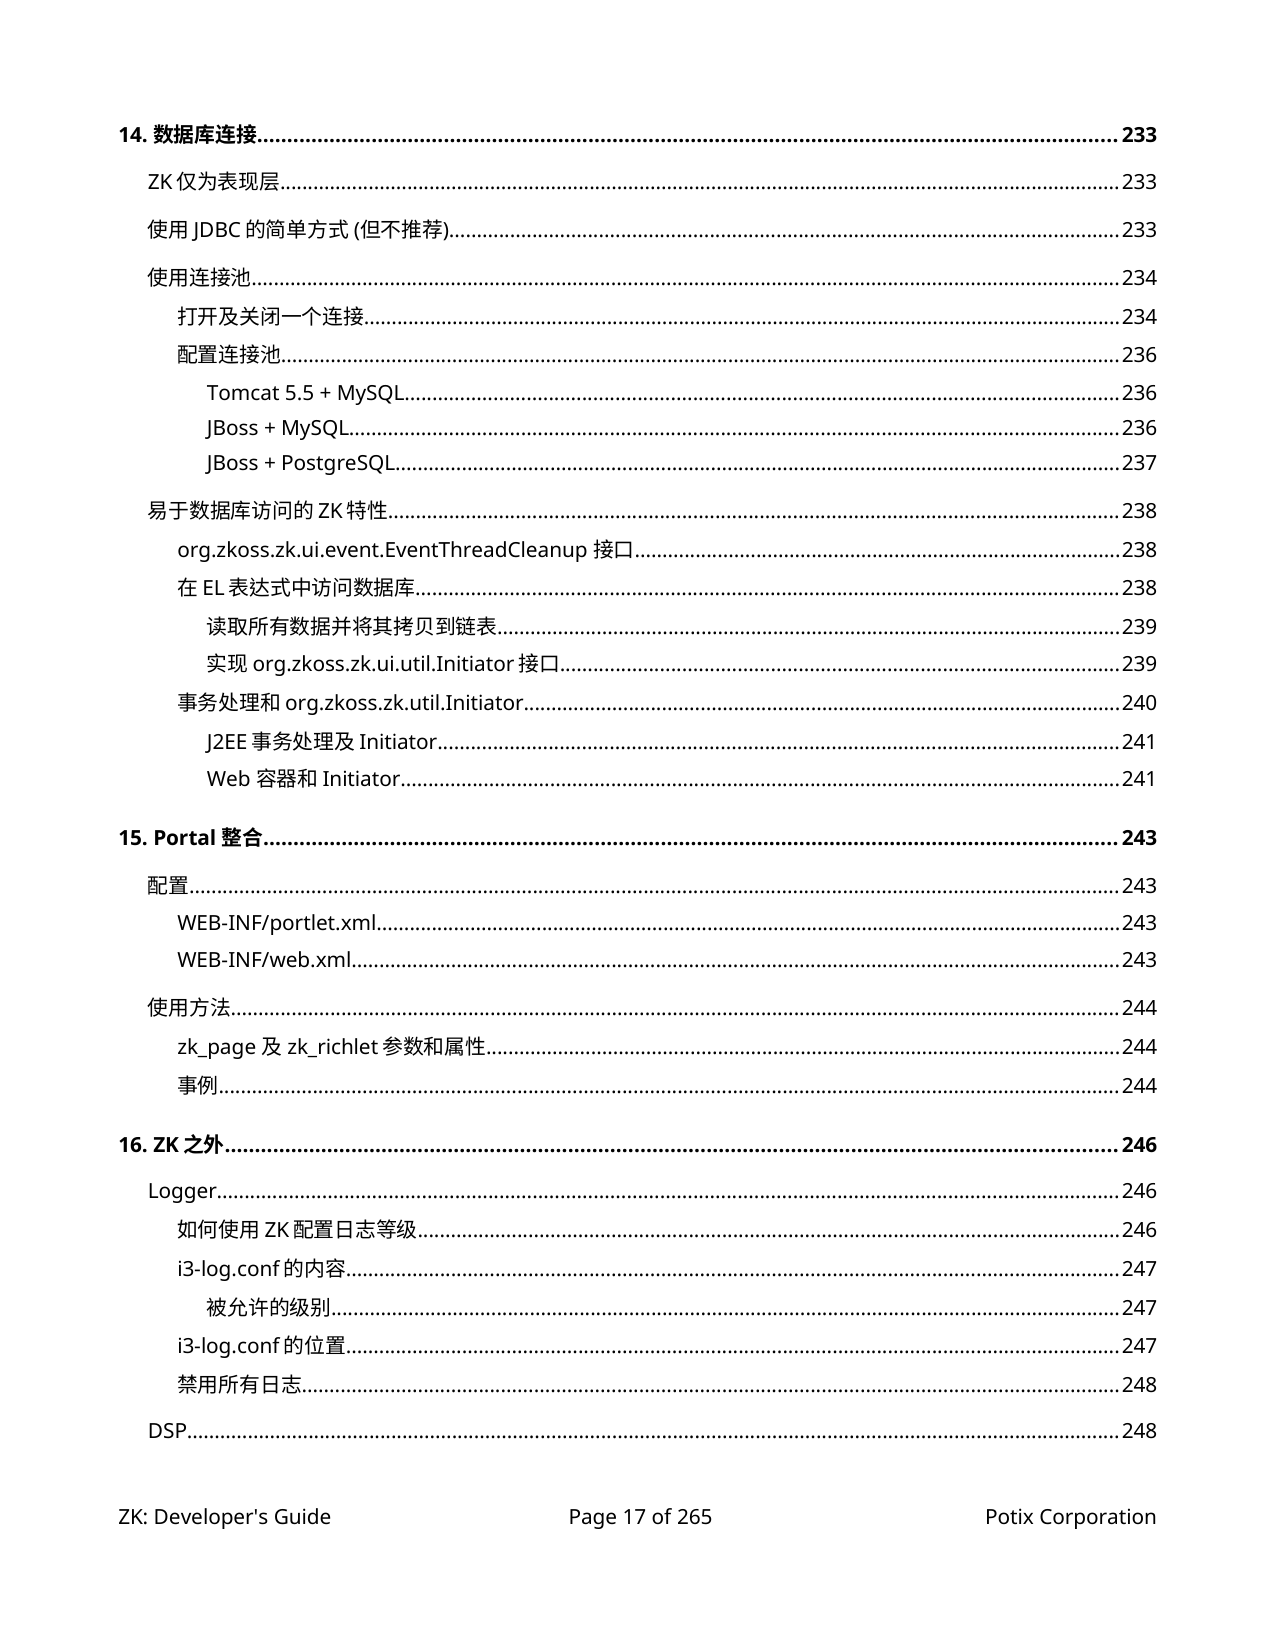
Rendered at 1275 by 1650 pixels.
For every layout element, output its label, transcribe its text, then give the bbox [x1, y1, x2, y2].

text JBoss + MySQL 236 [207, 413, 1157, 441]
text 配置 243 [148, 869, 1157, 899]
text 使用连接池 234 [148, 261, 1157, 291]
text 16. ZK之外 246 [118, 1129, 1157, 1159]
text 事例 244 [177, 1069, 1157, 1099]
text Web 容器和Initiator 241 [207, 762, 1157, 792]
text 使用JDBC的简单方式 (但不推荐) 233 [148, 213, 1157, 243]
text 禁用所有日志 248 [177, 1369, 1157, 1399]
text DSP 248 [148, 1417, 1157, 1445]
text 使用方法 244 [148, 991, 1157, 1021]
text 配置连接池 236 [177, 339, 1157, 369]
text zk_page 及 zk_richlet参数和属性 244 [177, 1030, 1157, 1060]
text WEB-INF/web.xml 243 [177, 946, 1157, 974]
text 被允许的级别 247 [207, 1291, 1157, 1321]
text J2EE事务处理及Initiator 241 [207, 725, 1157, 755]
text 打开及关闭一个连接 234 [177, 300, 1157, 330]
text 事务处理和org.zkoss.zk.util.Initiator 240 [177, 687, 1157, 717]
text 易于数据库访问的ZK特性 238 [148, 494, 1157, 524]
text JBoss + PostgreSQL 237 [207, 448, 1157, 476]
text 15. Portal 整合 243 [118, 822, 1157, 852]
text i3-log.conf的内容 247 [177, 1252, 1157, 1282]
text ZK仅为表现层 233 [148, 166, 1157, 196]
text 在EL表达式中访问数据库 238 [177, 572, 1157, 602]
text 实现org.zkoss.zk.ui.util.Initiator接口 239 [207, 648, 1157, 678]
text WEB-INF/portlet.xml 243 [177, 908, 1157, 937]
text Logger 246 [148, 1176, 1157, 1204]
text 14. 数据库连接 233 [118, 118, 1157, 148]
text 读取所有数据并将其拷贝到链表 239 [207, 611, 1157, 641]
text 如何使用ZK配置日志等级 246 [177, 1213, 1157, 1243]
text org.zkoss.zk.ui.event.EventThreadCleanup 接口 238 [177, 533, 1157, 563]
text i3-log.conf的位置 247 [177, 1330, 1157, 1360]
text Tomcat 5.5 + MySQL 236 [207, 378, 1157, 406]
